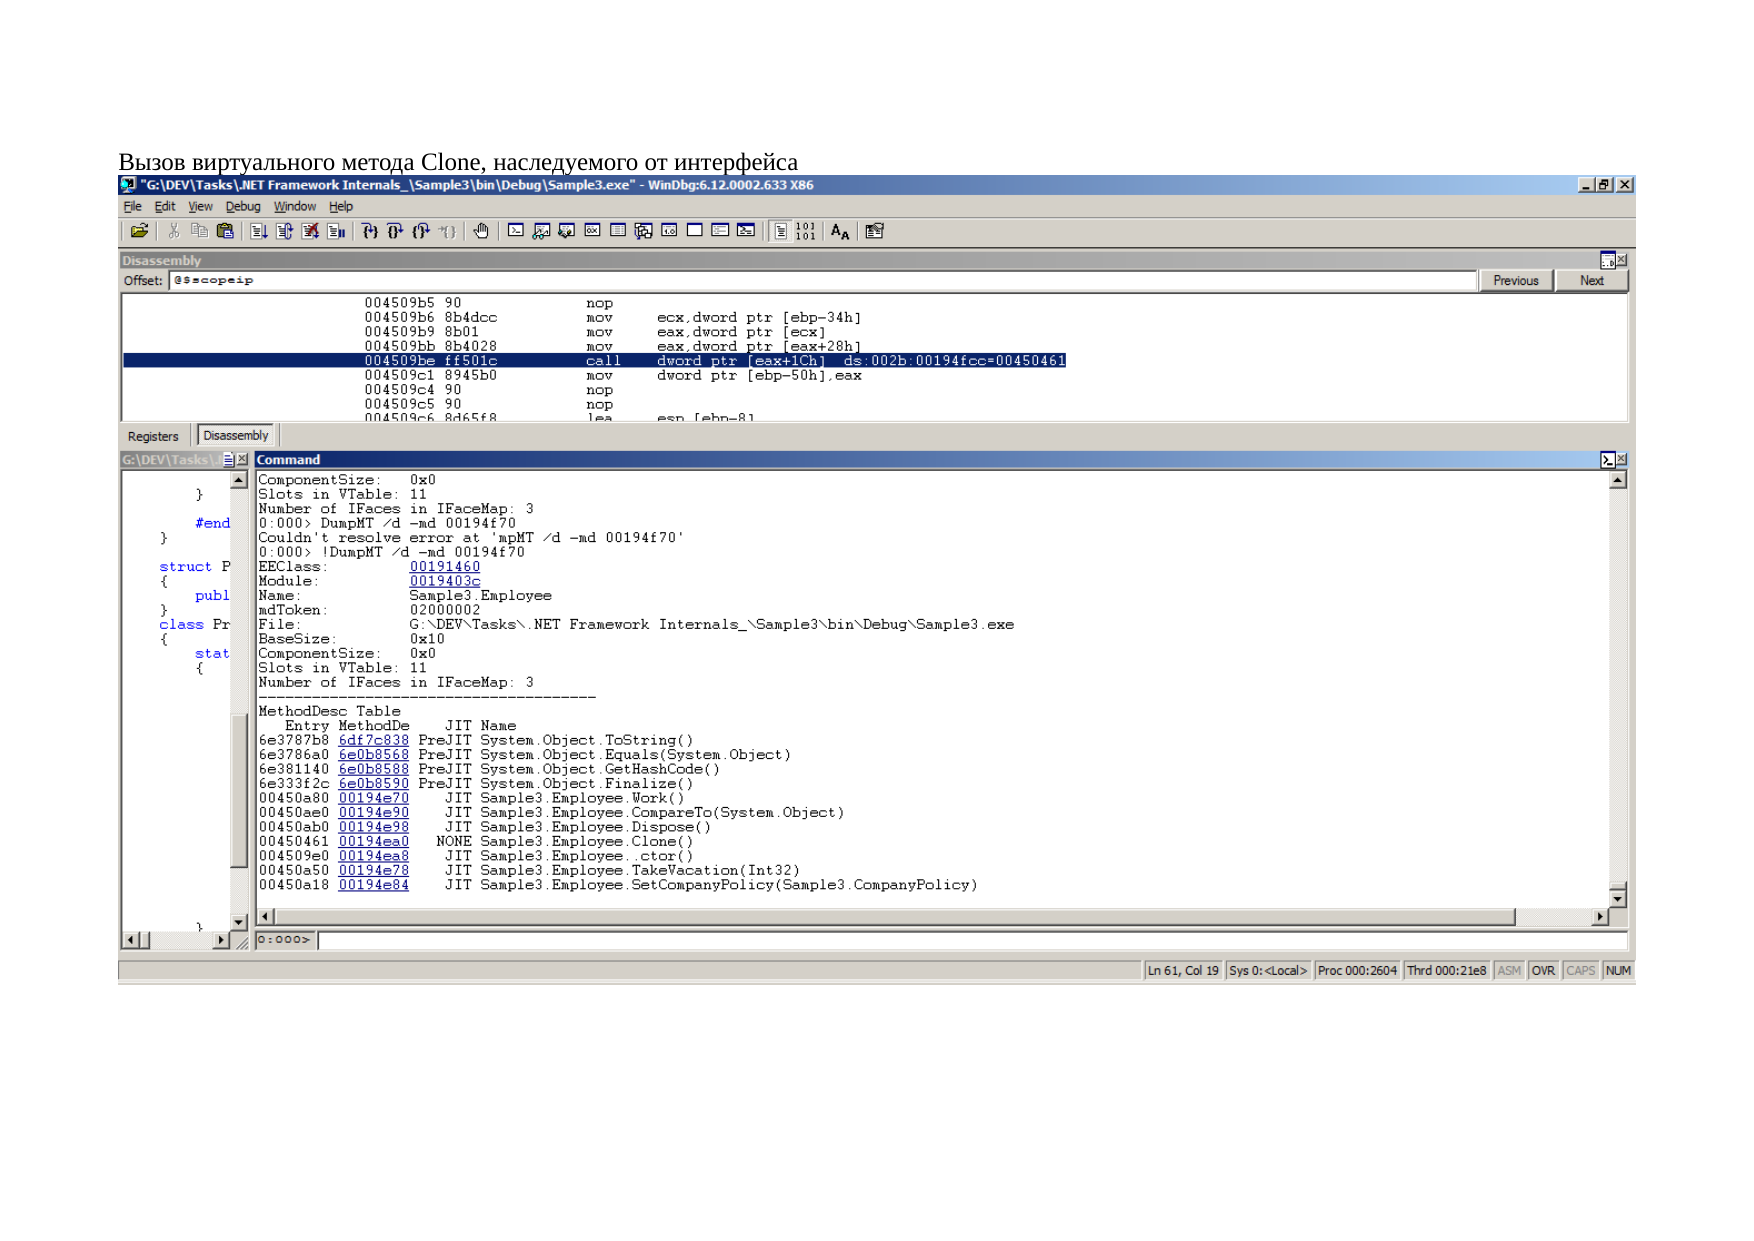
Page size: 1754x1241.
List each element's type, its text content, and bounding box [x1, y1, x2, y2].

picture [118, 175, 1636, 985]
text Вызов виртуального метода Clone, наследуемого от интерфейса [118, 147, 1636, 175]
